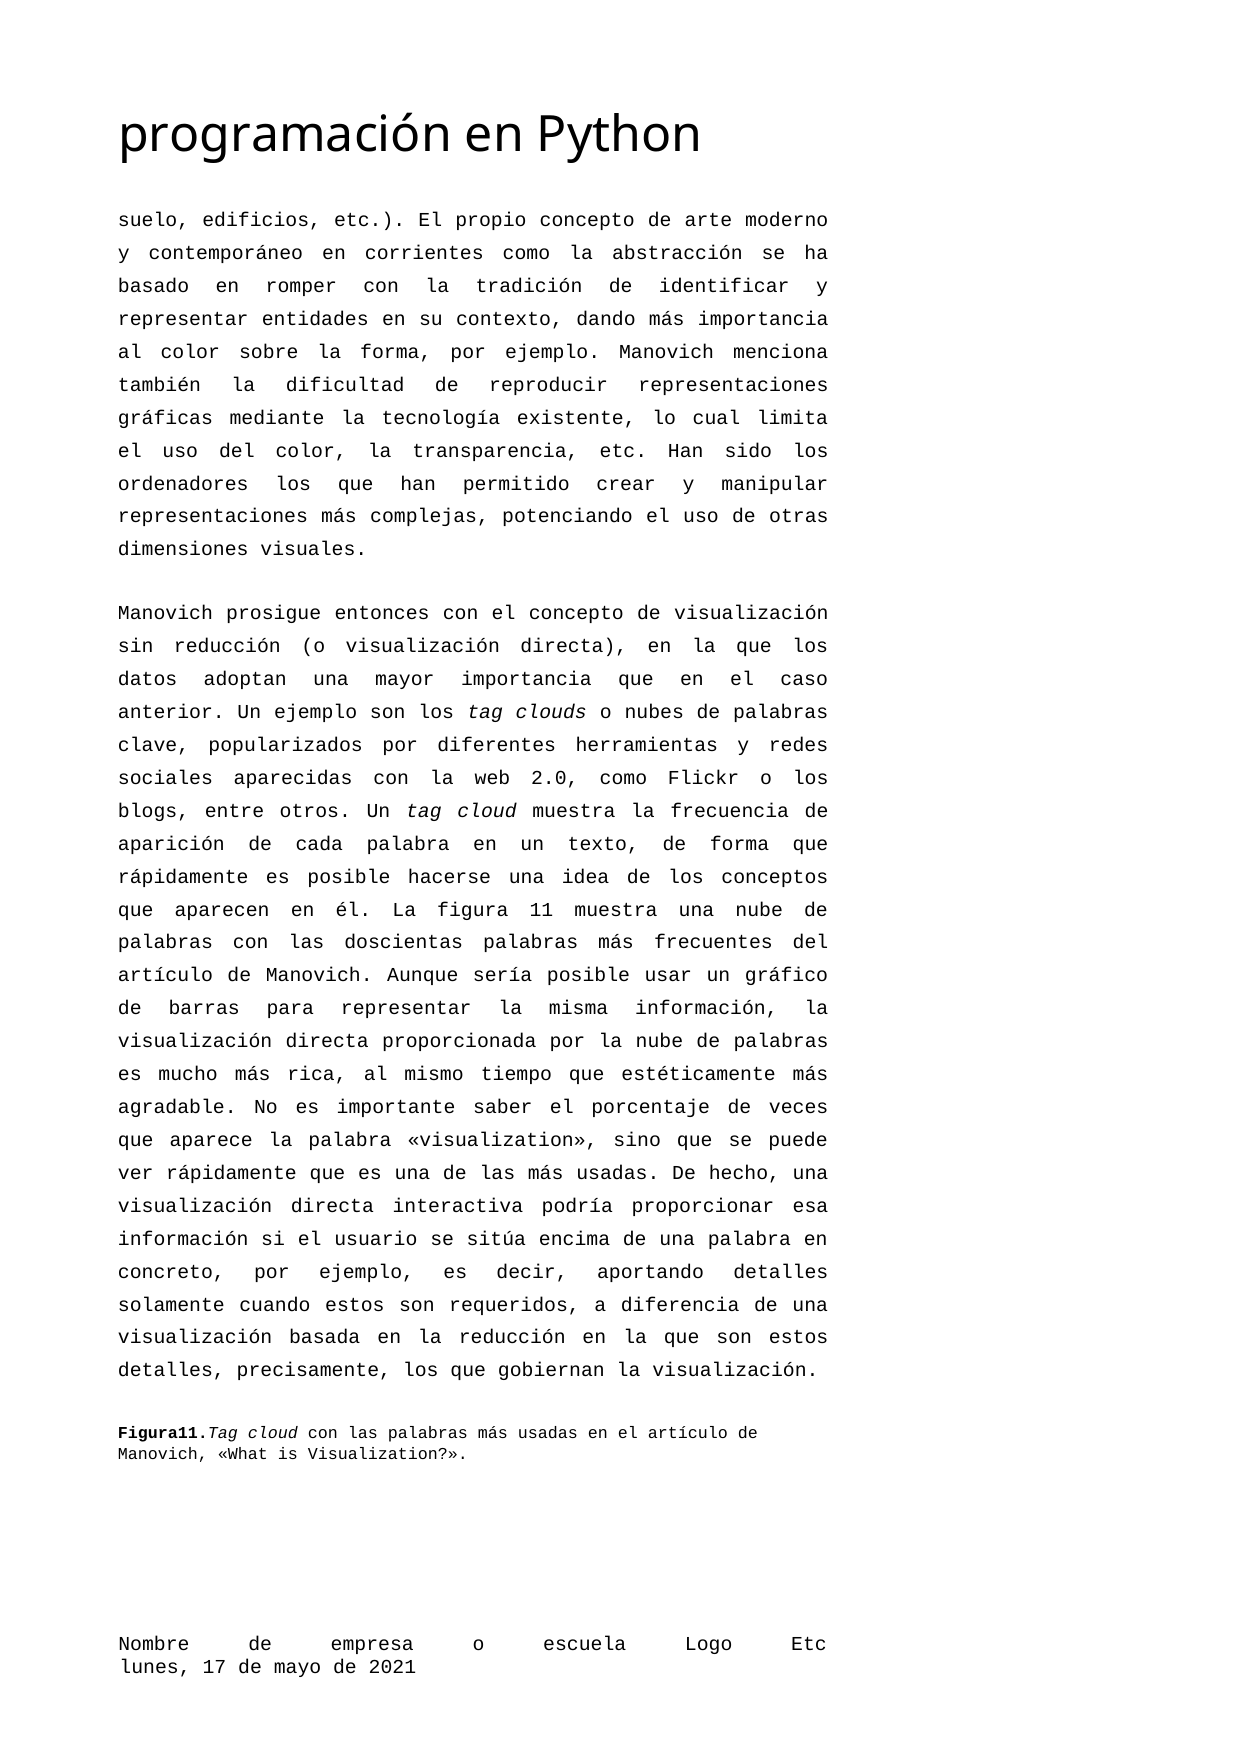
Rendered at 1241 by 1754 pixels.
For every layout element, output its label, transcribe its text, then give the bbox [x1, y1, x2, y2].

text Manovich prosigue entonces con el concepto de visualización sin reducción (o visualización directa), en la que los datos adoptan una mayor importancia que en el caso anterior. Un ejemplo son los tag clouds o nubes de palabras clave, popularizados por diferentes herramientas y redes sociales aparecidas con la web 2.0, como Flickr o los blogs, entre otros. Un tag cloud muestra la frecuencia de aparición de cada palabra en un texto, de forma que rápidamente es posible hacerse una idea de los conceptos que aparecen en él. La figura 11 muestra una nube de palabras con las doscientas palabras más frecuentes del artículo de Manovich. Aunque sería posible usar un gráfico de barras para representar la misma información, la visualización directa proporcionada por la nube de palabras es mucho más rica, al mismo tiempo que estéticamente más agradable. No es importante saber el porcentaje de veces que aparece la palabra «visualization», sino que se puede ver rápidamente que es una de las más usadas. De hecho, una visualización directa interactiva podría proporcionar esa información si el usuario se sitúa encima de una palabra en concreto, por ejemplo, es decir, aportando detalles solamente cuando estos son requeridos, a diferencia de una visualización basada en la reducción en la que son estos detalles, precisamente, los que gobiernan la visualización. [118, 603, 828, 1383]
text suelo, edificios, etc.). El propio concepto de arte moderno y contemporáneo en corrientes como la abstracción se ha basado en romper con la tradición de identificar y representar entidades en su contexto, dando más importancia al color sobre la forma, por ejemplo. Manovich menciona también la dificultad de reproducir representaciones gráficas mediante la tecnología existente, lo cual limita el uso del color, la transparencia, etc. Han sido los ordenadores los que han permitido crear y manipular representaciones más complejas, potenciando el uso de otras dimensiones visuales. [118, 210, 828, 562]
text Figura11.Tag cloud con las palabras más usadas en el artículo de Manovich, «What is Visualization?». [118, 1424, 825, 1464]
